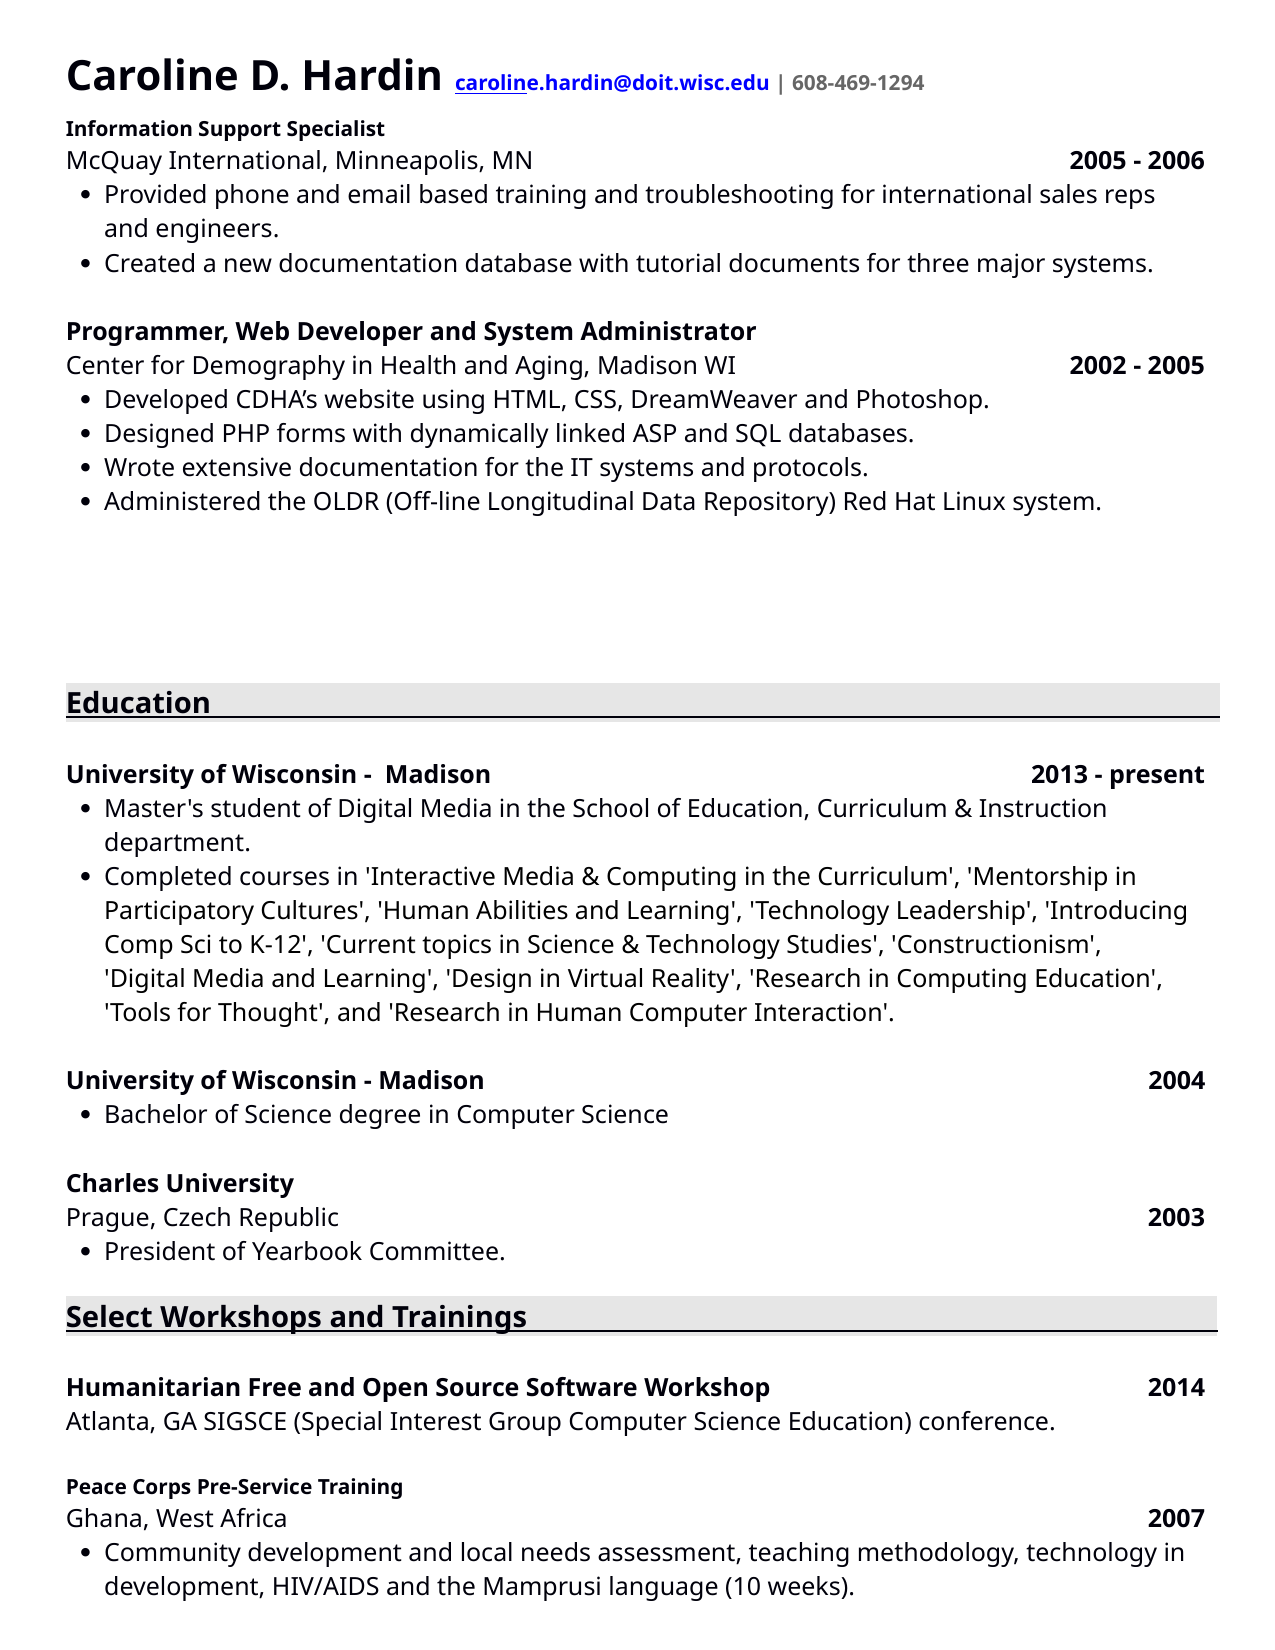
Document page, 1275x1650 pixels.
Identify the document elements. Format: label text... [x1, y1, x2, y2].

list Wrote extensive documentation for the IT systems and protocols. [81, 449, 1190, 484]
list Developed CDHA’s website using HTML, CSS, DreamWeaver and Photoshop. [81, 381, 1190, 416]
text Ghana, West Africa 2007 [66, 1501, 1205, 1534]
list Administered the OLDR (Off-line Longitudinal Data Repository) Red Hat Linux system. [81, 484, 1190, 518]
list Community development and local needs assessment, teaching methodology, technology in development, HIV/AIDS and the Mamprusi language (10 weeks). [81, 1534, 1190, 1603]
list Bachelor of Science degree in Computer Science [81, 1097, 1190, 1131]
list Master's student of Digital Media in the School of Education, Curriculum & Instruction department. [81, 791, 1190, 859]
text Programmer, Web Developer and System Administrator [66, 313, 1191, 347]
text University of Wisconsin - Madison 2004 [66, 1063, 1205, 1097]
text Prague, Czech Republic 2003 [66, 1199, 1205, 1233]
list Provided phone and email based training and troubleshooting for international sales reps and engineers. [81, 177, 1190, 245]
text University of Wisconsin - Madison 2013 - present [66, 756, 1205, 791]
text McQuay International, Minneapolis, MN 2005 - 2006 [66, 143, 1205, 177]
text Select Workshops and Trainings [66, 1296, 1220, 1336]
text Charles University [66, 1165, 1191, 1199]
list Designed PHP forms with dynamically linked ASP and SQL databases. [81, 416, 1190, 449]
list Created a new documentation database with tutorial documents for three major systems. [81, 245, 1190, 279]
text Center for Demography in Health and Aging, Madison WI 2002 - 2005 [66, 347, 1205, 381]
list President of Yearbook Committee. [81, 1233, 1190, 1267]
list Completed courses in 'Interactive Media & Computing in the Curriculum', 'Mentorship in Participatory Cultures', 'Human Abilities and Learning', 'Technology Leadership', 'Introducing Comp Sci to K-12', 'Current topics in Science & Technology Studies', 'Constructionism', 'Digital Media and Learning', 'Design in Virtual Reality', 'Research in Computing Education', 'Tools for Thought', and 'Research in Human Computer Interaction'. [81, 859, 1190, 1029]
text Humanitarian Free and Open Source Software Workshop 2014 Atlanta, GA SIGSCE (Special Interest Group Computer Science Education) conference. [66, 1370, 1205, 1438]
